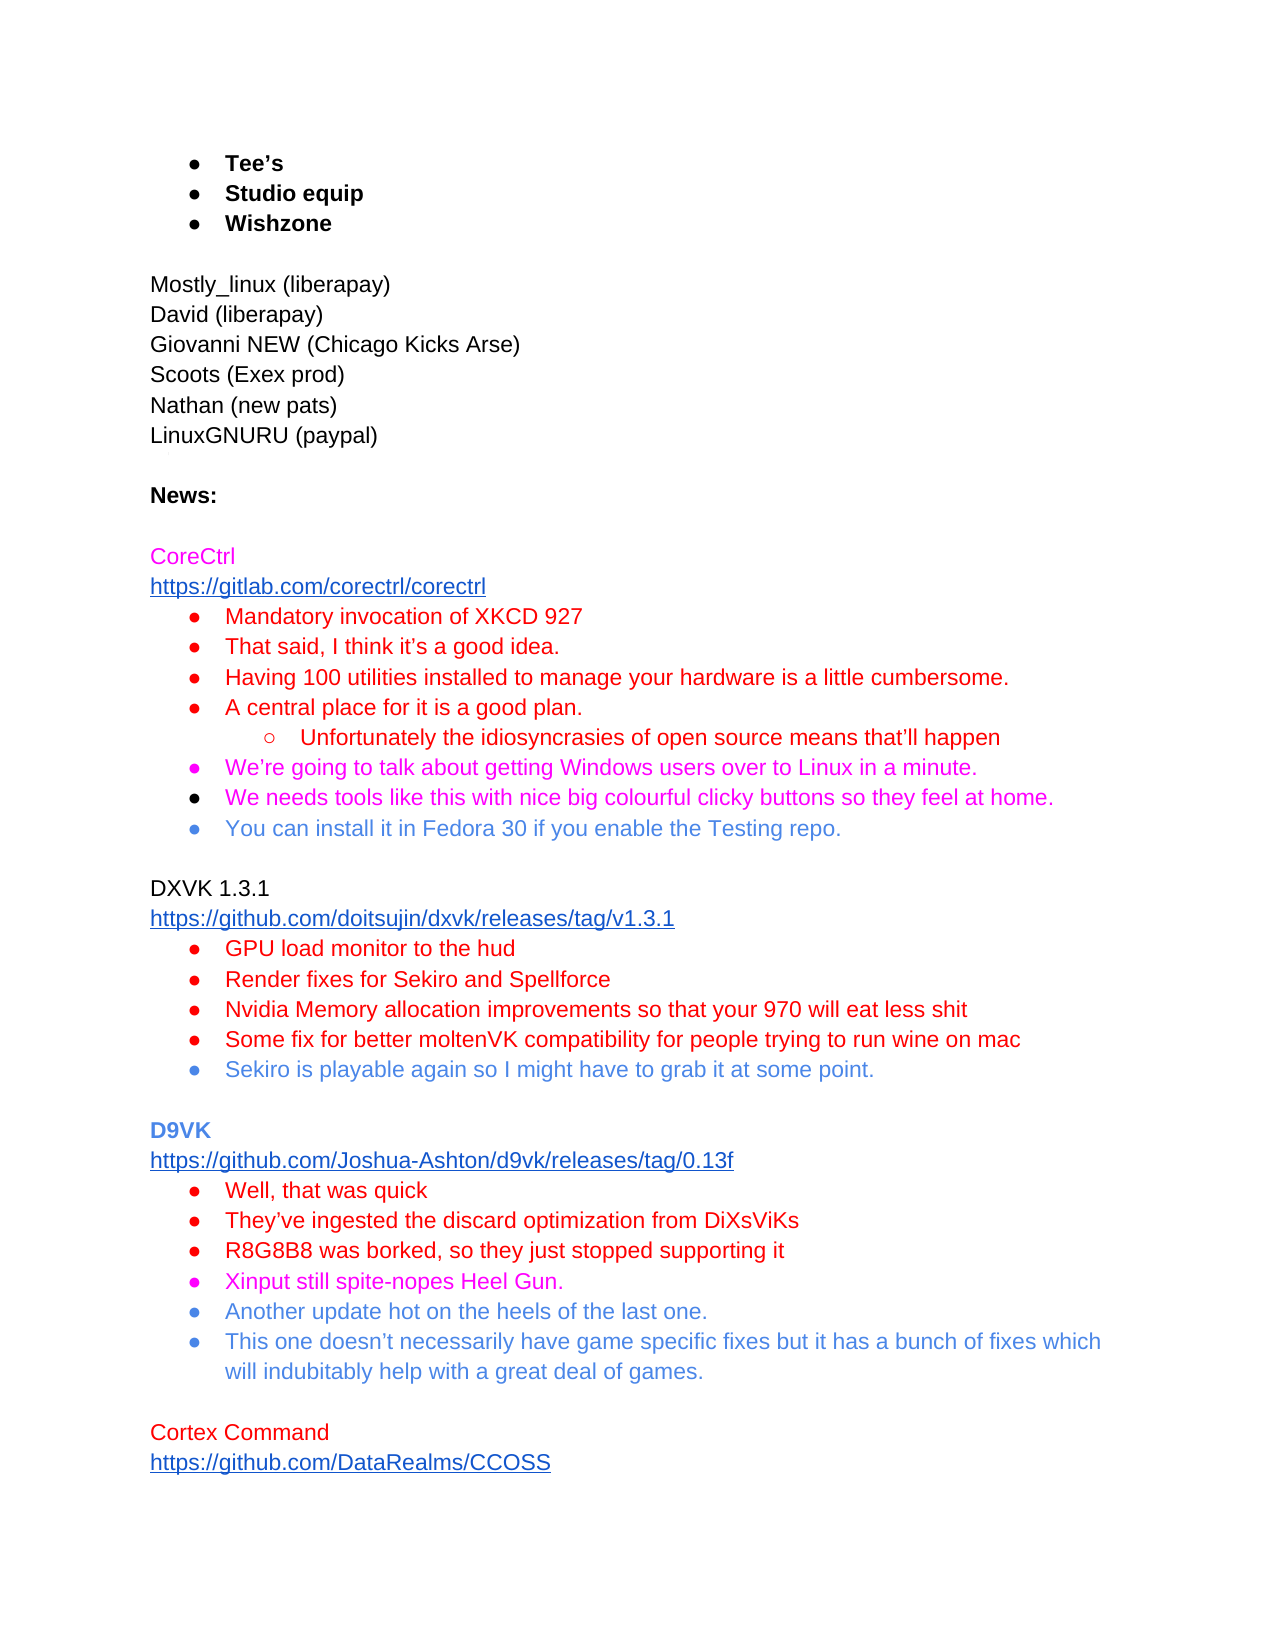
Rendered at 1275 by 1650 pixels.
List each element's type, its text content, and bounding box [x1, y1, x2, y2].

list Mandatory invocation of XKCD 927 [187, 603, 1125, 629]
text Giovanni NEW (Chicago Kicks Arse) [150, 331, 1125, 358]
text Cortex Command [150, 1419, 1125, 1445]
list R8G8B8 was borked, so they just stopped supporting it [187, 1237, 1125, 1264]
text DXVK 1.3.1 [150, 875, 1125, 901]
list Studio equip [187, 180, 1125, 207]
list Well, that was quick [187, 1177, 1125, 1203]
list Render fixes for Sekiro and Spellforce [187, 966, 1125, 992]
text https://github.com/doitsujin/dxvk/releases/tag/v1.3.1 [150, 905, 1125, 932]
text CoreCtrl [150, 543, 1125, 569]
list That said, I think it’s a good idea. [187, 633, 1125, 660]
list Sekiro is playable again so I might have to grab it at some point. [187, 1056, 1125, 1083]
list We’re going to talk about getting Windows users over to Linux in a minute. [187, 754, 1125, 781]
text Mostly_linux (liberapay) David (liberapay) [150, 271, 1125, 327]
text News: [150, 482, 1125, 509]
list A central place for it is a good plan. [187, 694, 1125, 720]
list Nvidia Memory allocation improvements so that your 970 will eat less shit [187, 996, 1125, 1022]
text LinuxGNURU (paypal) [150, 422, 1125, 448]
list We needs tools like this with nice big colourful clicky buttons so they feel at home. [187, 784, 1125, 811]
text https://github.com/DataRealms/CCOSS [150, 1449, 1125, 1475]
text Scoots (Exex prod) [150, 361, 1125, 388]
list Some fix for better moltenVK compatibility for people trying to run wine on mac [187, 1026, 1125, 1052]
text D9VK [150, 1117, 1125, 1143]
list Xinput still spite-nopes Heel Gun. [187, 1268, 1125, 1294]
list GPU load monitor to the hud [187, 935, 1125, 962]
list Another update hot on the heels of the last one. [187, 1298, 1125, 1324]
text Nathan (new pats) [150, 392, 1125, 418]
text https://github.com/Joshua-Ashton/d9vk/releases/tag/0.13f [150, 1147, 1125, 1173]
list Unfortunately the idiosyncrasies of open source means that’ll happen [262, 724, 1125, 750]
list They’ve ingested the discard optimization from DiXsViKs [187, 1207, 1125, 1234]
list Wishzone [187, 210, 1125, 237]
list This one doesn’t necessarily have game specific fixes but it has a bunch of fixes which will indubitably help with a great deal of games. [187, 1328, 1125, 1385]
list You can install it in Fedora 30 if you enable the Testing repo. [187, 814, 1125, 841]
list Having 100 utilities installed to manage your hardware is a little cumbersome. [187, 663, 1125, 690]
text https://gitlab.com/corectrl/corectrl [150, 573, 1125, 599]
list Tee’s [187, 150, 1125, 176]
